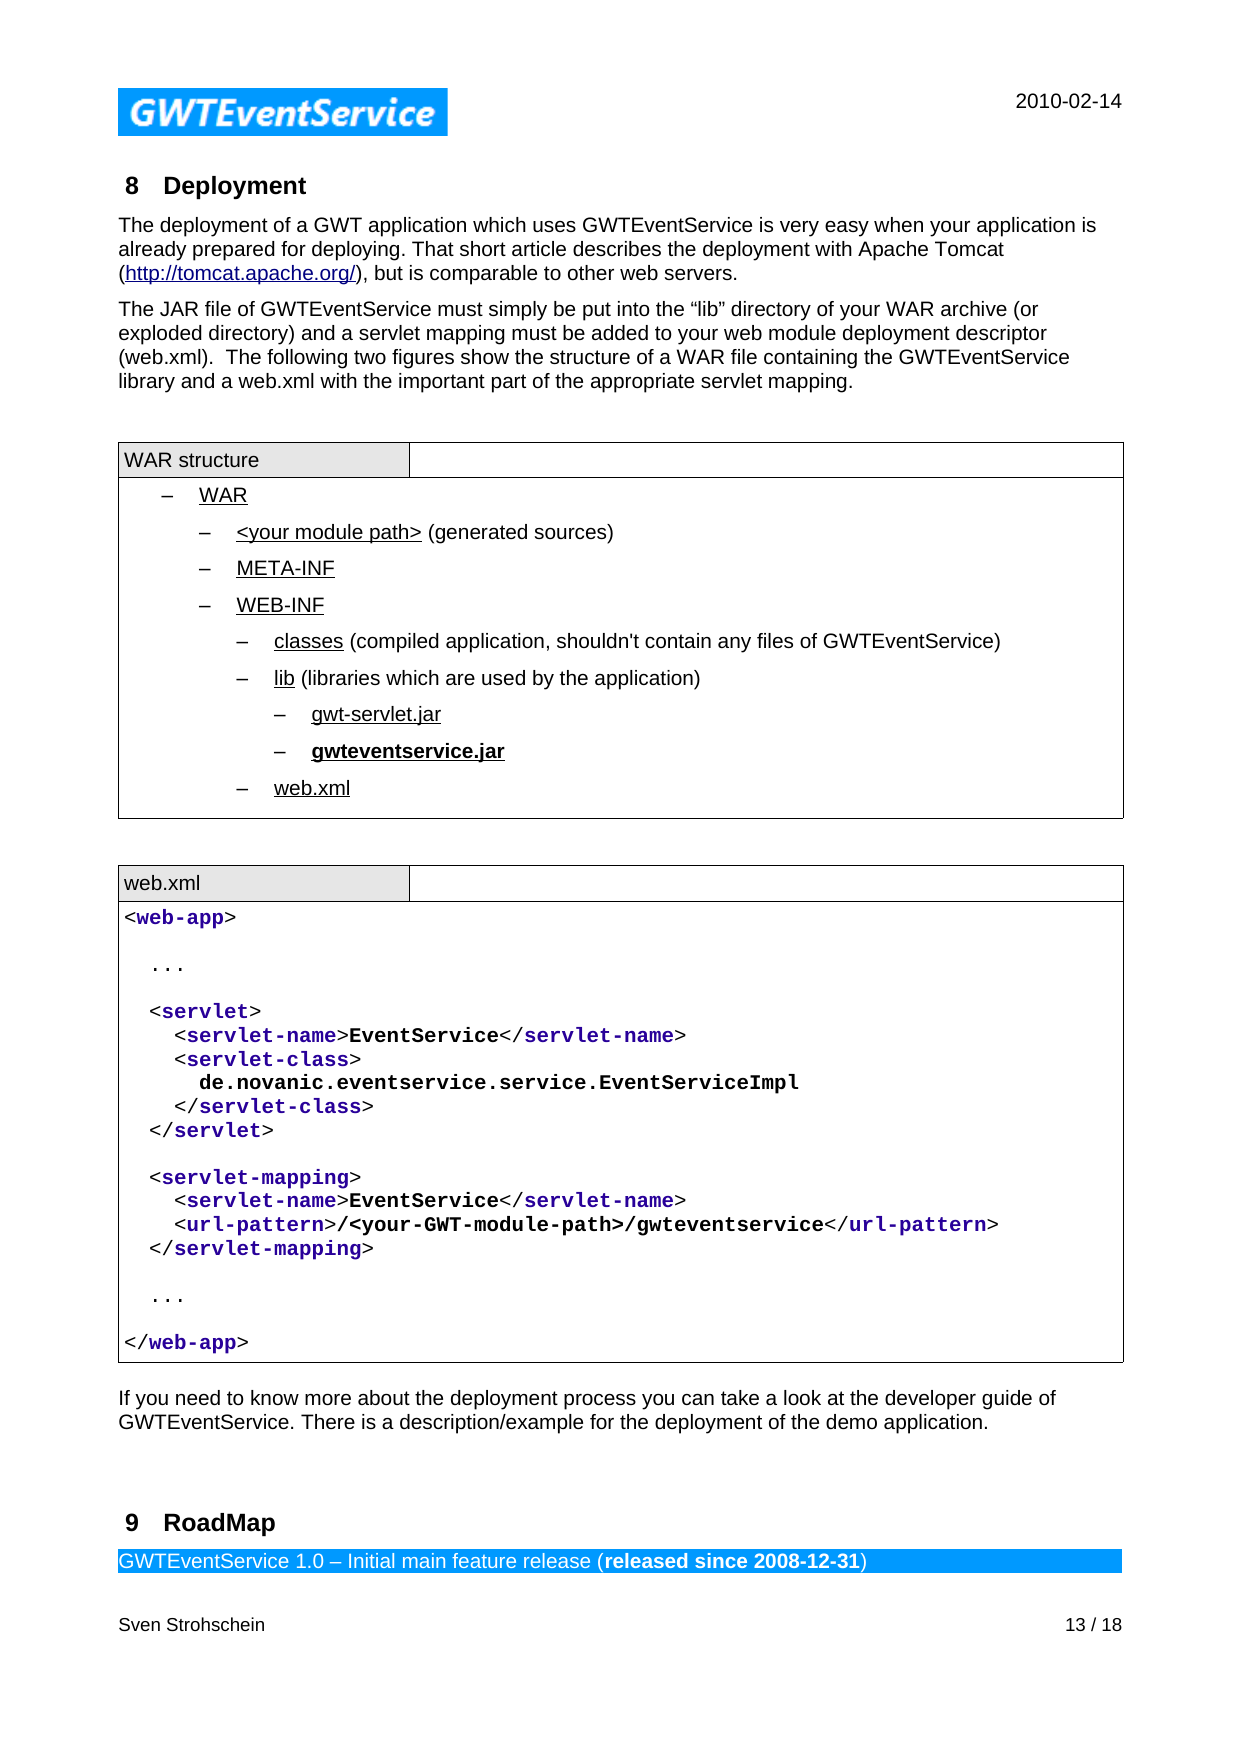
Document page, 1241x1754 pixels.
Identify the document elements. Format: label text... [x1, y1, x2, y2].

picture [118, 88, 448, 136]
table_cell <web-app> ... <servlet> <servlet-name>EventService</servlet-name> <servlet-class> de.novanic.eventservice.service.EventServiceImpl </servlet-class> </servlet> <servlet-mapping> <servlet-name>EventService</servlet-name> <url-pattern>/<your-GWT-module-path>/gwteventservice</url-pattern> </servlet-mapping> ... </web-app> [119, 902, 1123, 1362]
table_header [410, 866, 1123, 901]
text The deployment of a GWT application which uses GWTEventService is very easy when your application is already prepared for deploying. That short article describes the deployment with Apache Tomcat (http://tomcat.apache.org/), but is comparable to other web servers. [118, 212, 1122, 284]
table_header [410, 443, 1123, 477]
text GWTEventService 1.0 – Initial main feature release (released since 2008-12-31) [118, 1549, 1122, 1573]
subtitle RoadMap [118, 1508, 1122, 1536]
table_cell WAR <your module path> (generated sources) META-INF WEB-INF classes (compiled application, shouldn't contain any files of GWTEventService) lib (libraries which are used by the application) gwt-servlet.jar gwteventservice.jar web.xml [119, 478, 1123, 818]
subtitle Deployment [118, 171, 1122, 200]
text The JAR file of GWTEventService must simply be put into the “lib” directory of your WAR archive (or exploded directory) and a servlet mapping must be added to your web module deployment descriptor (web.xml). The following two figures show the structure of a WAR file containing the GWTEventService library and a web.xml with the important part of the appropriate servlet mapping. [118, 297, 1122, 393]
text If you need to know more about the deployment process you can take a look at the developer guide of GWTEventService. There is a description/example for the deployment of the demo application. [118, 1386, 1122, 1434]
table_header WAR structure [119, 443, 409, 477]
table_header web.xml [119, 866, 409, 901]
